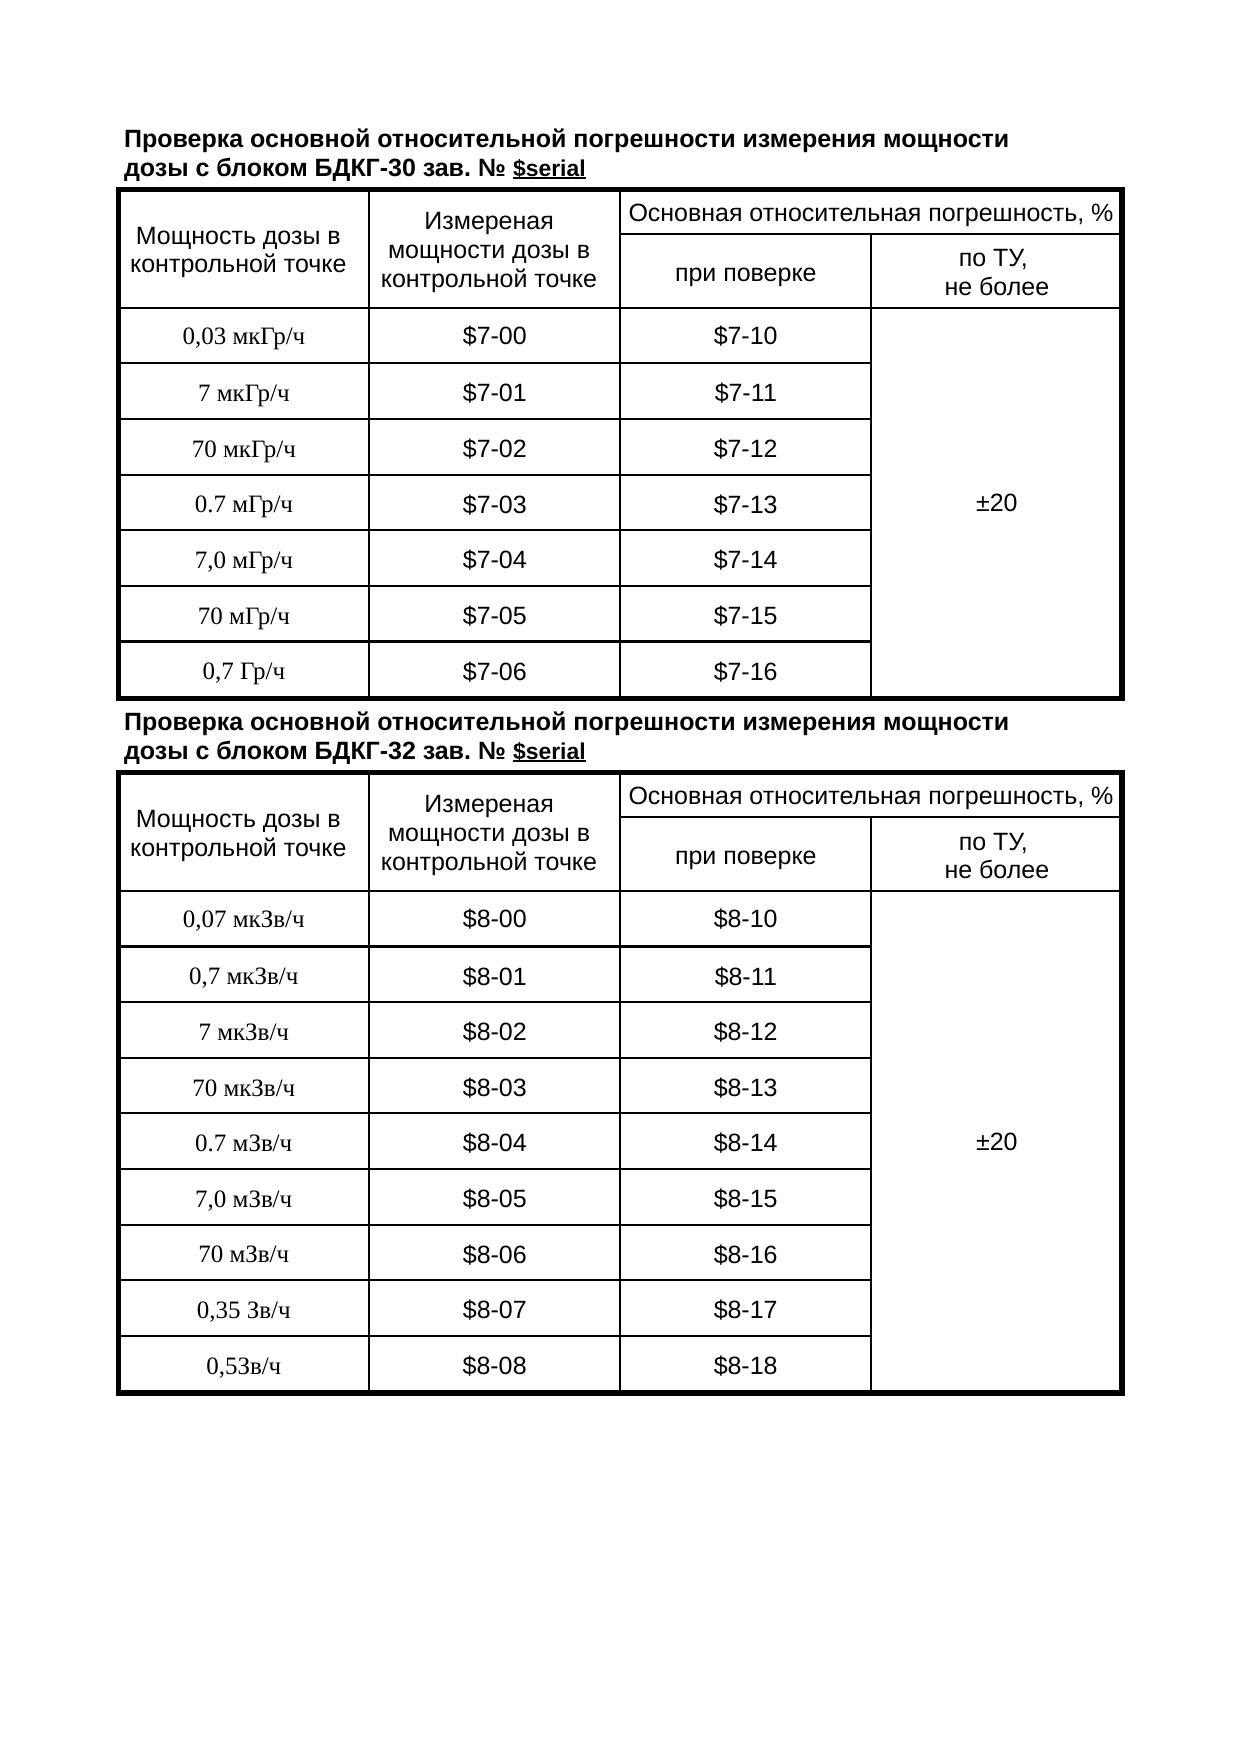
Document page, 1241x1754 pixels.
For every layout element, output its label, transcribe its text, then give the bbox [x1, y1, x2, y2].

table_cell $7-01 [370, 364, 619, 418]
table_cell $7-12 [621, 420, 870, 473]
table_cell $8-05 [370, 1170, 619, 1223]
table_cell $8-00 [370, 892, 619, 945]
table_cell $8-17 [621, 1281, 870, 1335]
table_cell $7-06 [370, 643, 619, 696]
table_cell 0.7 мГр/ч [121, 476, 368, 529]
table_header Проверка основной относительной погрешности измерения мощности дозы с блоком БДКГ-30 зав. № $serial [118, 118, 1122, 187]
table_cell при поверке [621, 235, 870, 307]
table_cell Мощность дозы в контрольной точке [121, 192, 368, 307]
table_cell $8-13 [621, 1059, 870, 1112]
table_cell Основная относительная погрешность, % [621, 192, 1119, 232]
table_cell $8-07 [370, 1281, 619, 1335]
table_cell $7-13 [621, 476, 870, 529]
table_cell при поверке [621, 818, 870, 890]
table_cell $7-03 [370, 476, 619, 529]
table_cell по ТУ, не более [872, 235, 1119, 307]
table_cell 70 мкГр/ч [121, 420, 368, 473]
table_cell $7-14 [621, 531, 870, 585]
table_cell $8-06 [370, 1226, 619, 1279]
table_cell 7,0 мГр/ч [121, 531, 368, 585]
table_cell ±20 [872, 892, 1119, 1390]
table_cell 0,7 мкЗв/ч [121, 948, 368, 1001]
table_cell Измереная мощности дозы в контрольной точке [370, 192, 619, 307]
table_cell $8-03 [370, 1059, 619, 1112]
table_cell 7 мкГр/ч [121, 364, 368, 418]
table_cell $8-08 [370, 1337, 619, 1390]
table_cell $8-11 [621, 948, 870, 1001]
table_cell $8-16 [621, 1226, 870, 1279]
table_cell 70 мЗв/ч [121, 1226, 368, 1279]
table_cell 7 мкЗв/ч [121, 1003, 368, 1057]
table_cell $7-15 [621, 587, 870, 640]
table_header Проверка основной относительной погрешности измерения мощности дозы с блоком БДКГ-32 зав. № $serial [118, 701, 1122, 770]
table_cell $8-10 [621, 892, 870, 945]
table_cell 70 мГр/ч [121, 587, 368, 640]
table_cell Основная относительная погрешность, % [621, 775, 1119, 816]
table_cell $8-15 [621, 1170, 870, 1223]
table_cell 0,5Зв/ч [121, 1337, 368, 1390]
table_cell $8-01 [370, 948, 619, 1001]
table_cell по ТУ, не более [872, 818, 1119, 890]
table_cell $7-05 [370, 587, 619, 640]
table_cell ±20 [872, 309, 1119, 696]
table_cell 0,7 Гр/ч [121, 643, 368, 696]
table_cell $7-00 [370, 309, 619, 362]
table_cell $7-10 [621, 309, 870, 362]
table_cell 0,03 мкГр/ч [121, 309, 368, 362]
table_cell $8-12 [621, 1003, 870, 1057]
table_cell $8-18 [621, 1337, 870, 1390]
table_cell 7,0 мЗв/ч [121, 1170, 368, 1223]
table_cell $8-02 [370, 1003, 619, 1057]
table_cell $8-04 [370, 1114, 619, 1168]
table_cell $7-11 [621, 364, 870, 418]
table_cell $8-14 [621, 1114, 870, 1168]
table_cell 0,35 Зв/ч [121, 1281, 368, 1335]
table_cell $7-02 [370, 420, 619, 473]
table_cell 70 мкЗв/ч [121, 1059, 368, 1112]
table_cell Мощность дозы в контрольной точке [121, 775, 368, 890]
table_cell Измереная мощности дозы в контрольной точке [370, 775, 619, 890]
table_cell $7-04 [370, 531, 619, 585]
table_cell $7-16 [621, 643, 870, 696]
table_cell 0.7 мЗв/ч [121, 1114, 368, 1168]
table_cell 0,07 мкЗв/ч [121, 892, 368, 945]
